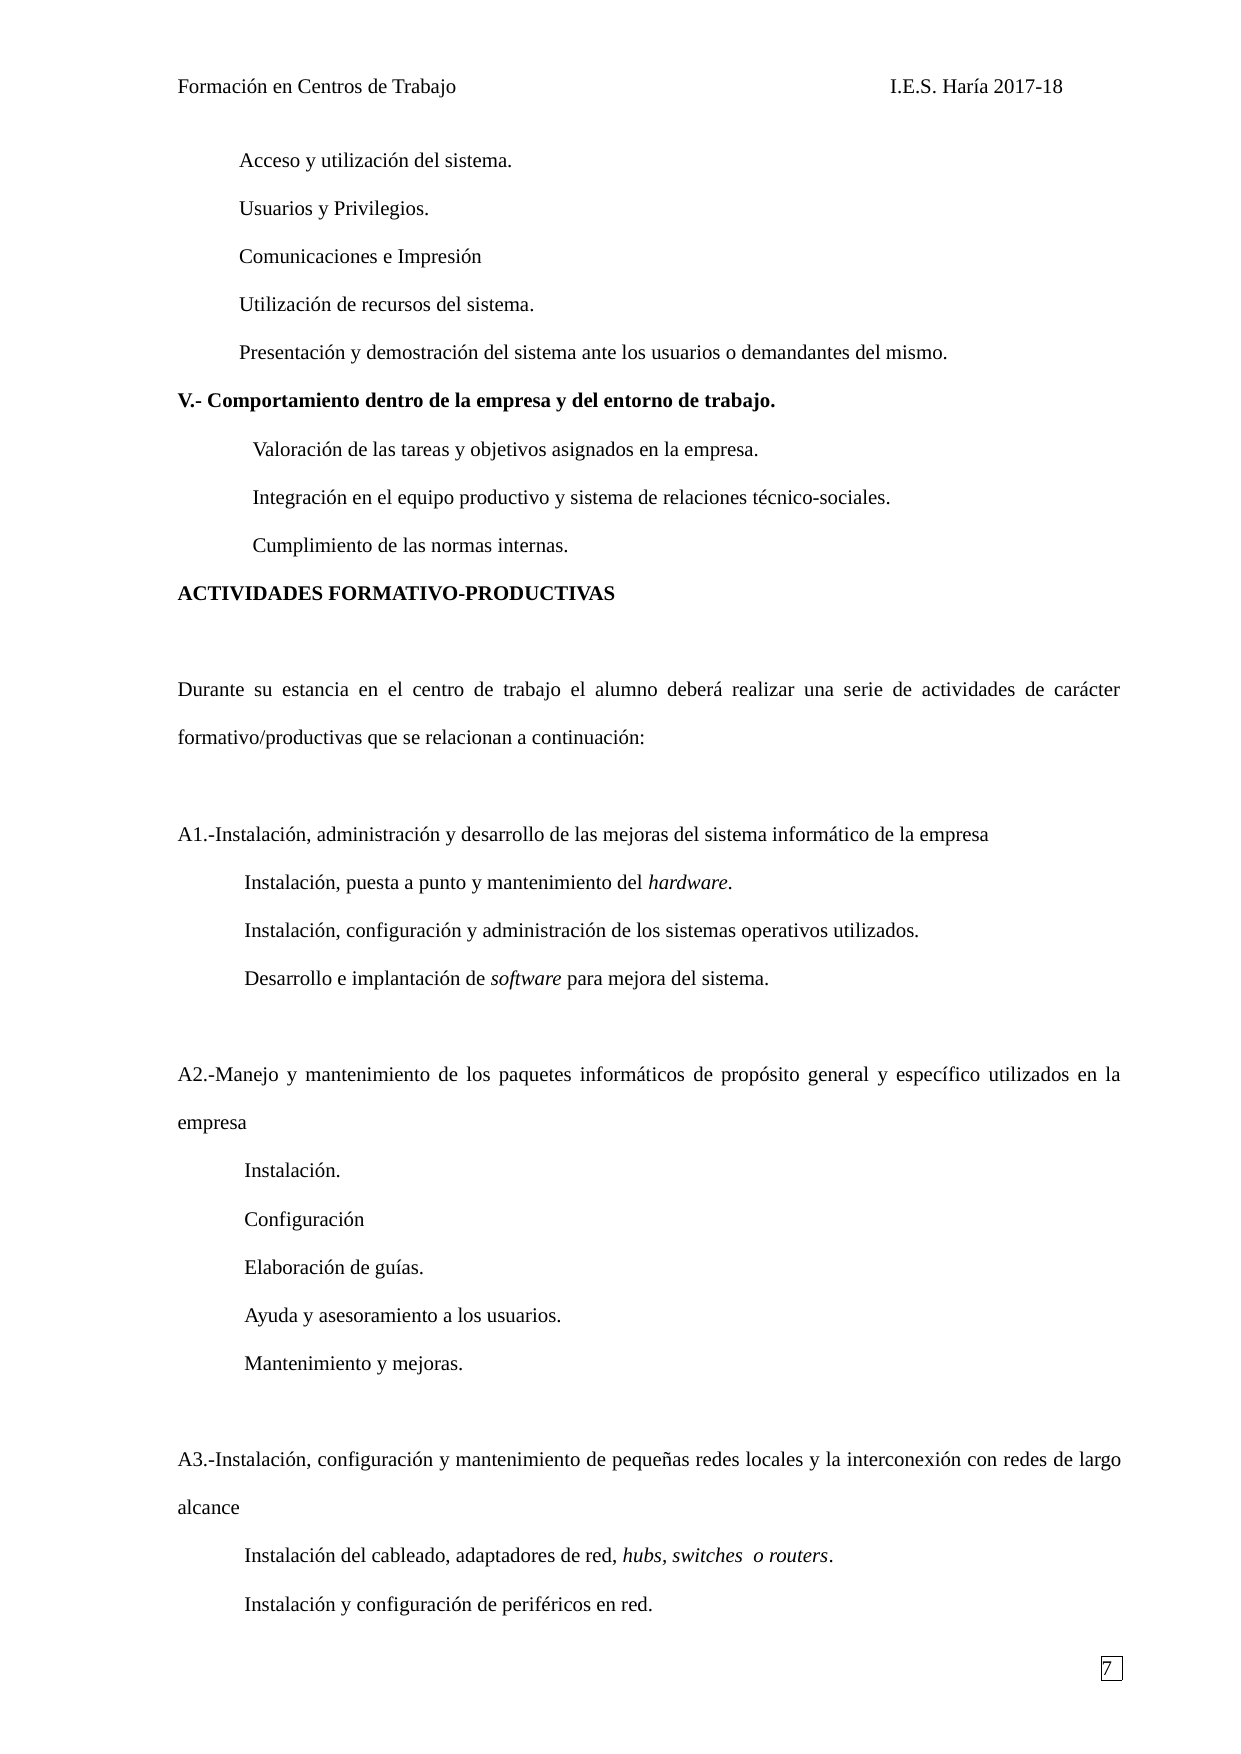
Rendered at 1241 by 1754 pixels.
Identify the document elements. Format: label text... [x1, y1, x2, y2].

text  Cumplimiento de las normas internas. [215, 533, 1122, 557]
text  Ayuda y asesoramiento a los usuarios. [215, 1303, 1122, 1327]
text  Usuarios y Privilegios. [201, 196, 1122, 220]
text  Instalación. [215, 1158, 1122, 1182]
text Durante su estancia en el centro de trabajo el alumno deberá realizar una serie de actividades de carácter formativo/productivas que se relacionan a continuación: [177, 677, 1122, 749]
text  Valoración de las tareas y objetivos asignados en la empresa. [215, 436, 1122, 461]
text  Desarrollo e implantación de software para mejora del sistema. [215, 966, 1122, 990]
text  Acceso y utilización del sistema. [201, 148, 1122, 172]
text  Presentación y demostración del sistema ante los usuarios o demandantes del mismo. [201, 340, 1122, 364]
text A3.-Instalación, configuración y mantenimiento de pequeñas redes locales y la interconexión con redes de largo alcance [177, 1447, 1122, 1519]
text  Mantenimiento y mejoras. [215, 1351, 1122, 1375]
text V.- Comportamiento dentro de la empresa y del entorno de trabajo. [177, 388, 1122, 412]
text ACTIVIDADES FORMATIVO-PRODUCTIVAS [177, 581, 1122, 605]
text  Elaboración de guías. [215, 1254, 1122, 1279]
text  Instalación del cableado, adaptadores de red, hubs, switches o routers. [215, 1543, 1122, 1567]
text  Instalación, configuración y administración de los sistemas operativos utilizados. [215, 918, 1122, 942]
text  Configuración [215, 1206, 1122, 1231]
text A1.-Instalación, administración y desarrollo de las mejoras del sistema informático de la empresa [177, 821, 1122, 846]
text  Utilización de recursos del sistema. [201, 292, 1122, 316]
text  Instalación, puesta a punto y mantenimiento del hardware. [215, 869, 1122, 894]
text A2.-Manejo y mantenimiento de los paquetes informáticos de propósito general y específico utilizados en la empresa [177, 1062, 1122, 1134]
text  Instalación y configuración de periféricos en red. [215, 1591, 1122, 1616]
text  Comunicaciones e Impresión [201, 244, 1122, 268]
text  Integración en el equipo productivo y sistema de relaciones técnico-sociales. [215, 484, 1122, 509]
